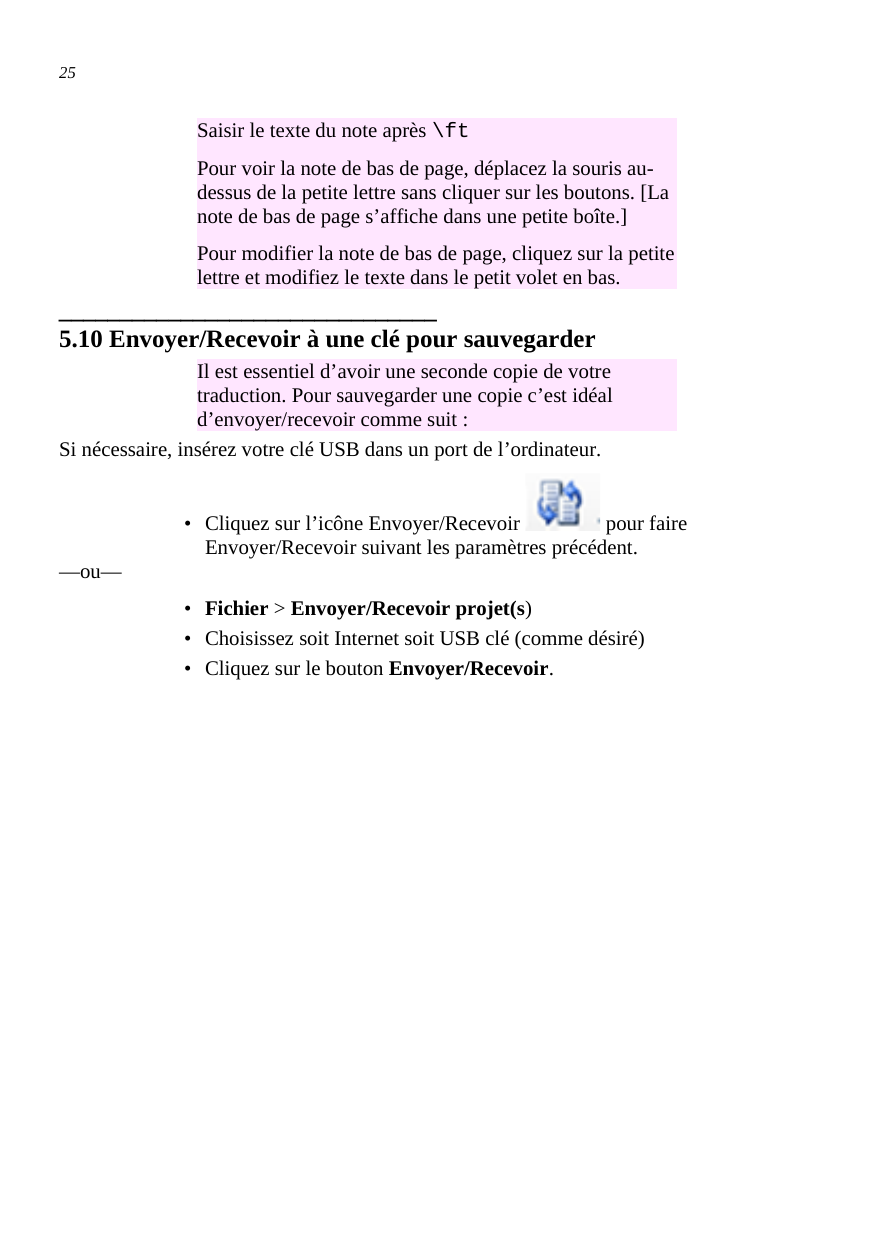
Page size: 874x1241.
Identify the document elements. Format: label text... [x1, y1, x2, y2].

text 5.10 Envoyer/Recevoir à une clé pour sauvegarder [59, 324, 815, 353]
text Il est essentiel d’avoir une seconde copie de votre traduction. Pour sauvegarder une copie c’est idéal d’envoyer/recevoir comme suit : [197, 359, 677, 431]
text Saisir le texte du note après \ft [197, 118, 677, 144]
list Fichier > Envoyer/Recevoir projet(s) [184, 595, 815, 619]
list Cliquez sur l’icône Envoyer/Recevoir pour faire Envoyer/Recevoir suivant les paramètres précédent. [184, 474, 815, 559]
text —ou— [59, 559, 815, 583]
text Si nécessaire, insérez votre clé USB dans un port de l’ordinateur. [59, 437, 815, 461]
list Choisissez soit Internet soit USB clé (comme désiré) [184, 626, 815, 650]
text Pour modifier la note de bas de page, cliquez sur la petite lettre et modifiez le texte dans le petit volet en bas. [197, 241, 677, 289]
list Cliquez sur le bouton Envoyer/Recevoir. [184, 656, 815, 680]
picture [525, 473, 601, 531]
text Pour voir la note de bas de page, déplacez la souris au-dessus de la petite lettre sans cliquer sur les boutons. [La note de bas de page s’affiche dans une petite boîte.] [197, 156, 677, 228]
